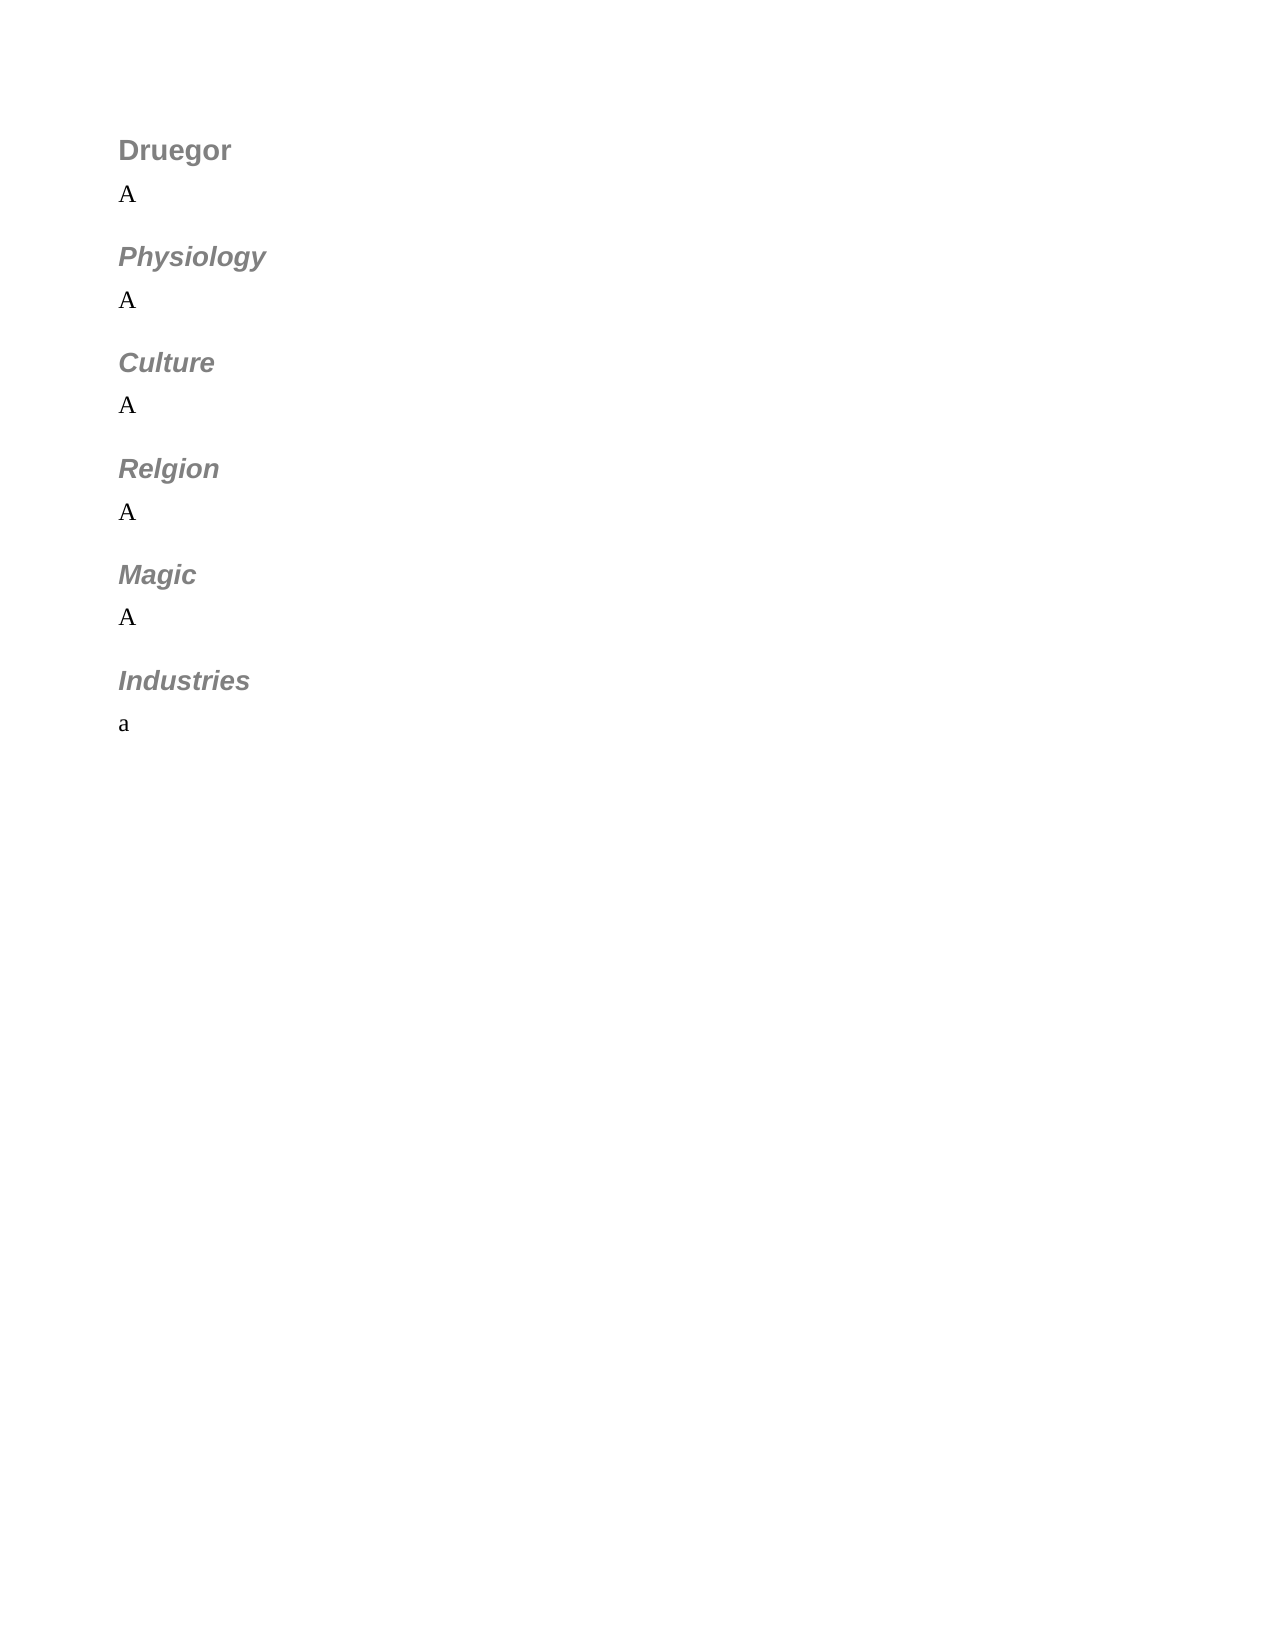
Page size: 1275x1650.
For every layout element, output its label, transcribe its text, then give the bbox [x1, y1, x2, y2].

text A [118, 391, 1157, 419]
subtitle Magic [118, 558, 1157, 590]
text A [118, 179, 1157, 207]
subtitle Culture [118, 346, 1157, 378]
text A [118, 497, 1157, 525]
text A [118, 602, 1157, 631]
subtitle Industries [118, 664, 1157, 696]
subtitle Physiology [118, 240, 1157, 272]
subtitle Druegor [118, 133, 1157, 166]
subtitle Relgion [118, 452, 1157, 484]
text A [118, 285, 1157, 313]
text a [118, 708, 1157, 737]
